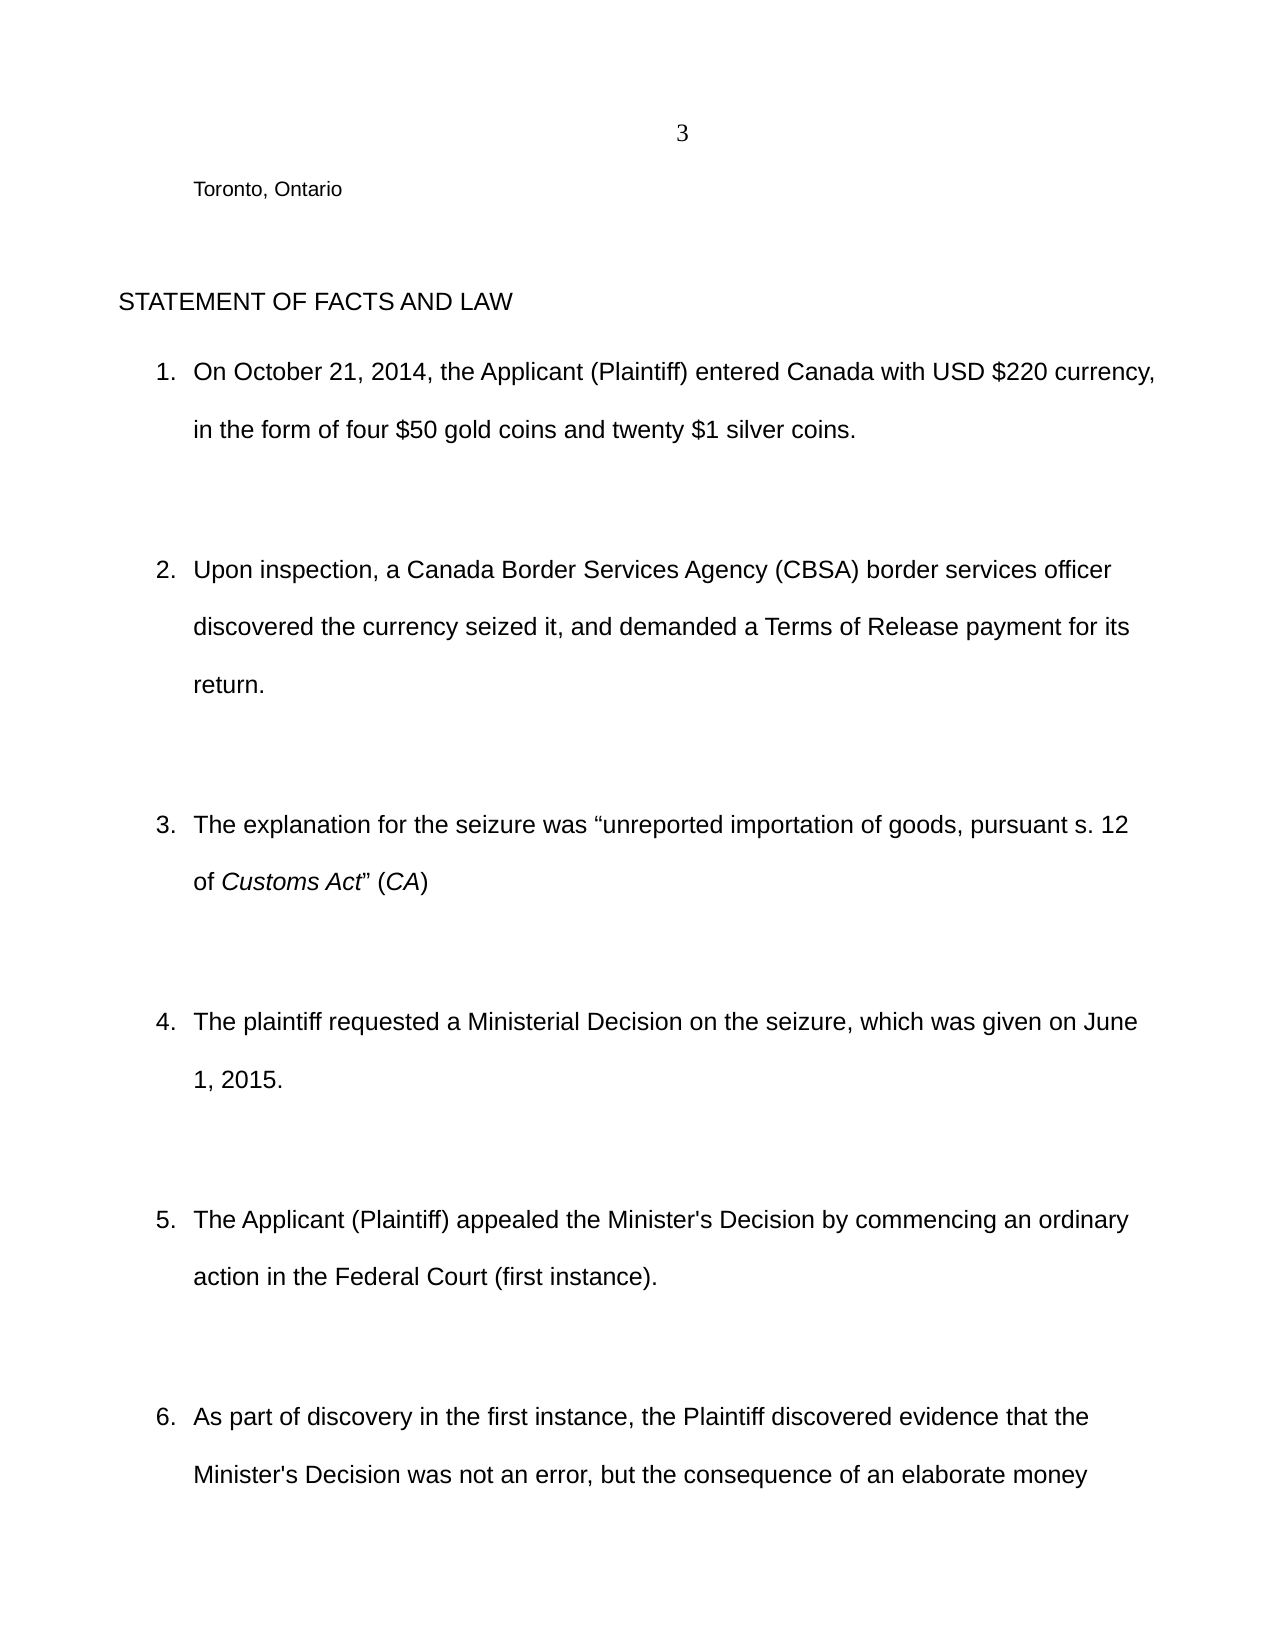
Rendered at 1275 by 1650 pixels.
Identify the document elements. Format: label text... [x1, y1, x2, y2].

subtitle The plaintiff requested a Ministerial Decision on the seizure, which was given on June 1, 2015. [156, 1007, 1157, 1093]
subtitle Toronto, Ontario [193, 177, 1157, 201]
subtitle The Applicant (Plaintiff) appealed the Minister's Decision by commencing an ordinary action in the Federal Court (first instance). [156, 1205, 1157, 1291]
subtitle On October 21, 2014, the Applicant (Plaintiff) entered Canada with USD $220 currency, in the form of four $50 gold coins and twenty $1 silver coins. [156, 357, 1157, 443]
subtitle STATEMENT OF FACTS AND LAW [118, 287, 1157, 316]
subtitle Upon inspection, a Canada Border Services Agency (CBSA) border services officer discovered the currency seized it, and demanded a Terms of Release payment for its return. [156, 555, 1157, 698]
subtitle As part of discovery in the first instance, the Plaintiff discovered evidence that the Minister's Decision was not an error, but the consequence of an elaborate money [156, 1402, 1157, 1488]
subtitle The explanation for the seizure was “unreported importation of goods, pursuant s. 12 of Customs Act” (CA) [156, 810, 1157, 896]
